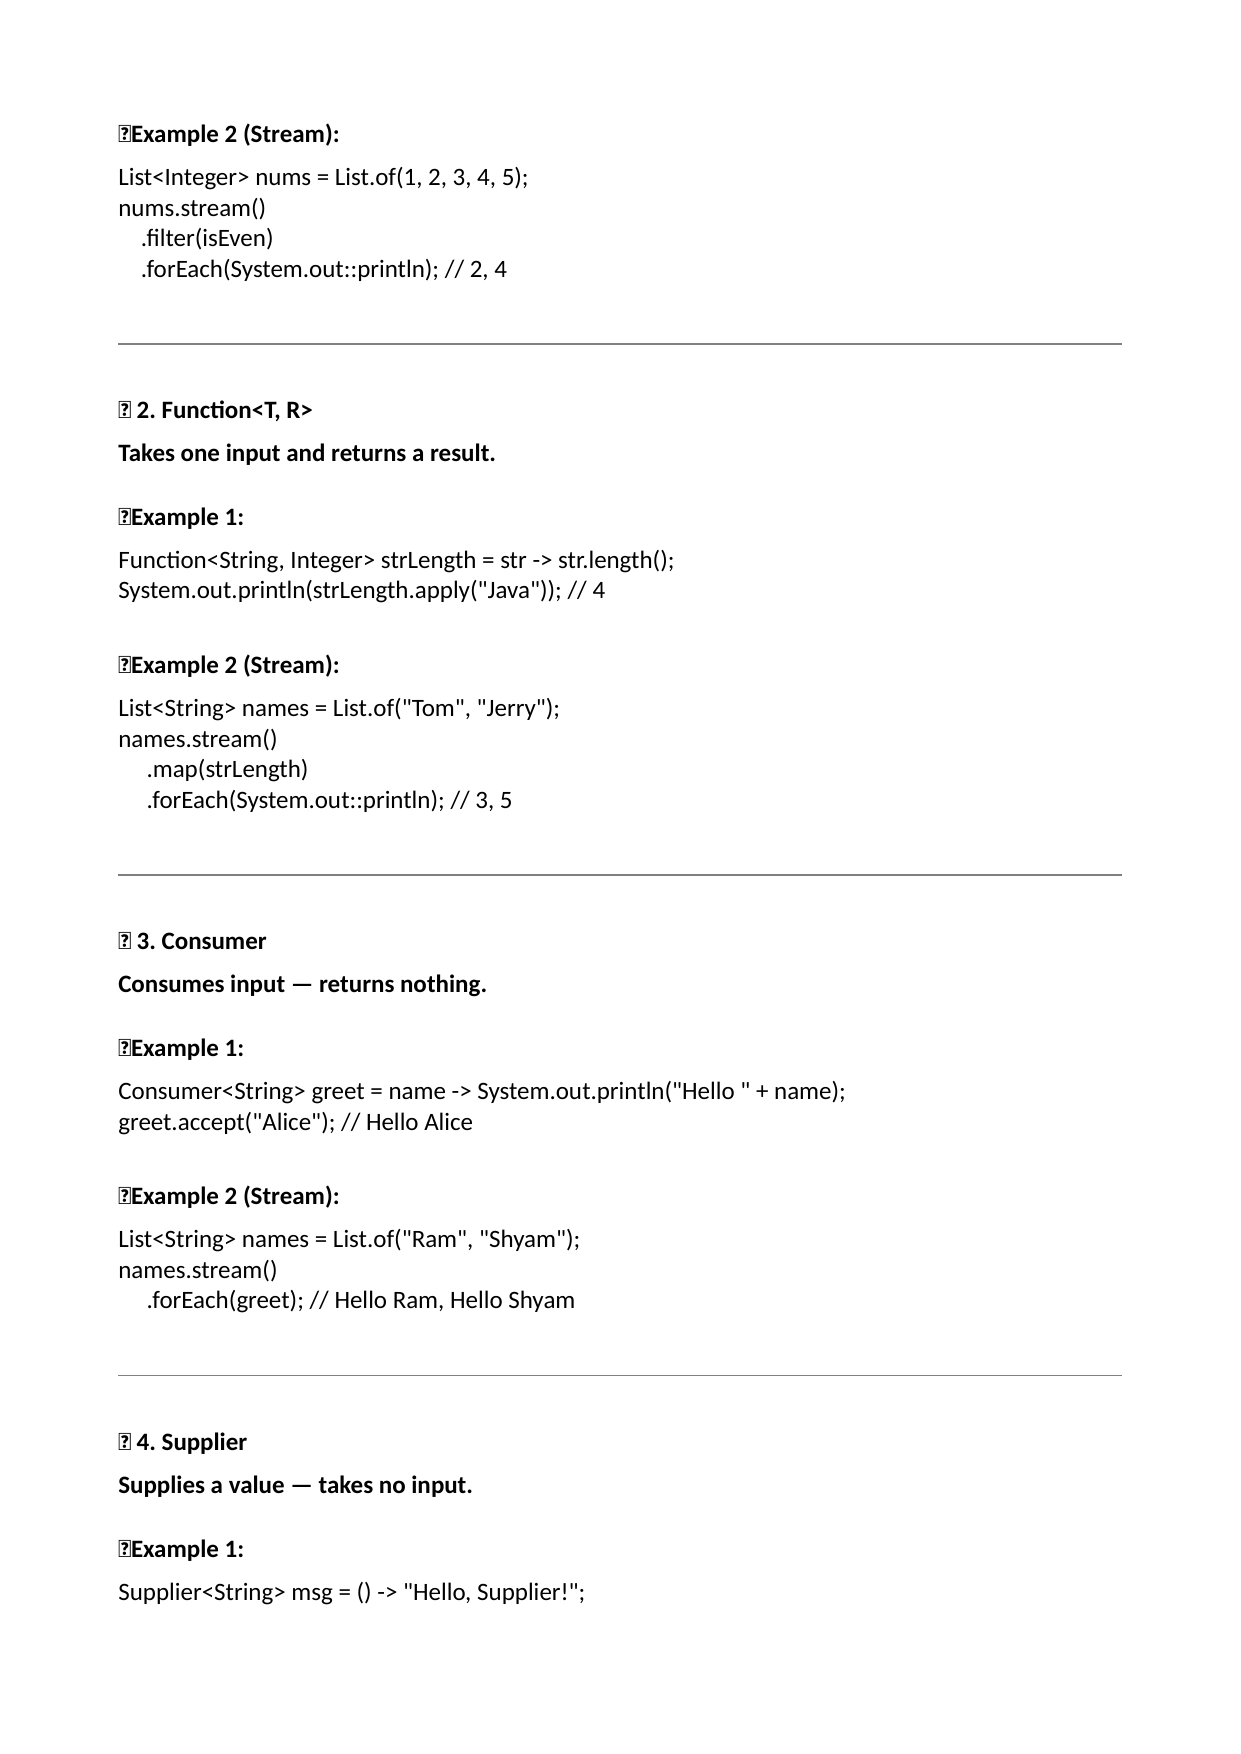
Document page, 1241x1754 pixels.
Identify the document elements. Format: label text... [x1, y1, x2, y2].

subtitle 🔹Example 2 (Stream): [118, 649, 1122, 680]
text .forEach(greet); // Hello Ram, Hello Shyam [118, 1284, 1122, 1315]
subtitle 🔹Example 2 (Stream): [118, 118, 1122, 149]
text List<Integer> nums = List.of(1, 2, 3, 4, 5); [118, 161, 1122, 192]
text Consumer<String> greet = name -> System.out.println("Hello " + name); [118, 1075, 1122, 1106]
subtitle ✅ 2. Function<T, R> [118, 394, 1122, 424]
text Supplies a value — takes no input. [118, 1469, 1122, 1499]
subtitle 🔹Example 1: [118, 501, 1122, 532]
subtitle ✅ 3. Consumer [118, 925, 1122, 956]
text names.stream() [118, 723, 1122, 753]
subtitle ✅ 4. Supplier [118, 1426, 1122, 1456]
text .filter(isEven) [118, 222, 1122, 253]
text .forEach(System.out::println); // 2, 4 [118, 253, 1122, 283]
text List<String> names = List.of("Ram", "Shyam"); [118, 1223, 1122, 1254]
text .forEach(System.out::println); // 3, 5 [118, 784, 1122, 814]
subtitle 🔹Example 2 (Stream): [118, 1180, 1122, 1211]
text System.out.println(strLength.apply("Java")); // 4 [118, 575, 1122, 605]
text Function<String, Integer> strLength = str -> str.length(); [118, 544, 1122, 575]
text .map(strLength) [118, 753, 1122, 784]
subtitle 🔹Example 1: [118, 1032, 1122, 1063]
text Takes one input and returns a result. [118, 437, 1122, 467]
text List<String> names = List.of("Tom", "Jerry"); [118, 692, 1122, 723]
text Consumes input — returns nothing. [118, 968, 1122, 999]
text nums.stream() [118, 192, 1122, 222]
text names.stream() [118, 1254, 1122, 1284]
text Supplier<String> msg = () -> "Hello, Supplier!"; [118, 1576, 1122, 1606]
text greet.accept("Alice"); // Hello Alice [118, 1106, 1122, 1136]
subtitle 🔹Example 1: [118, 1533, 1122, 1563]
